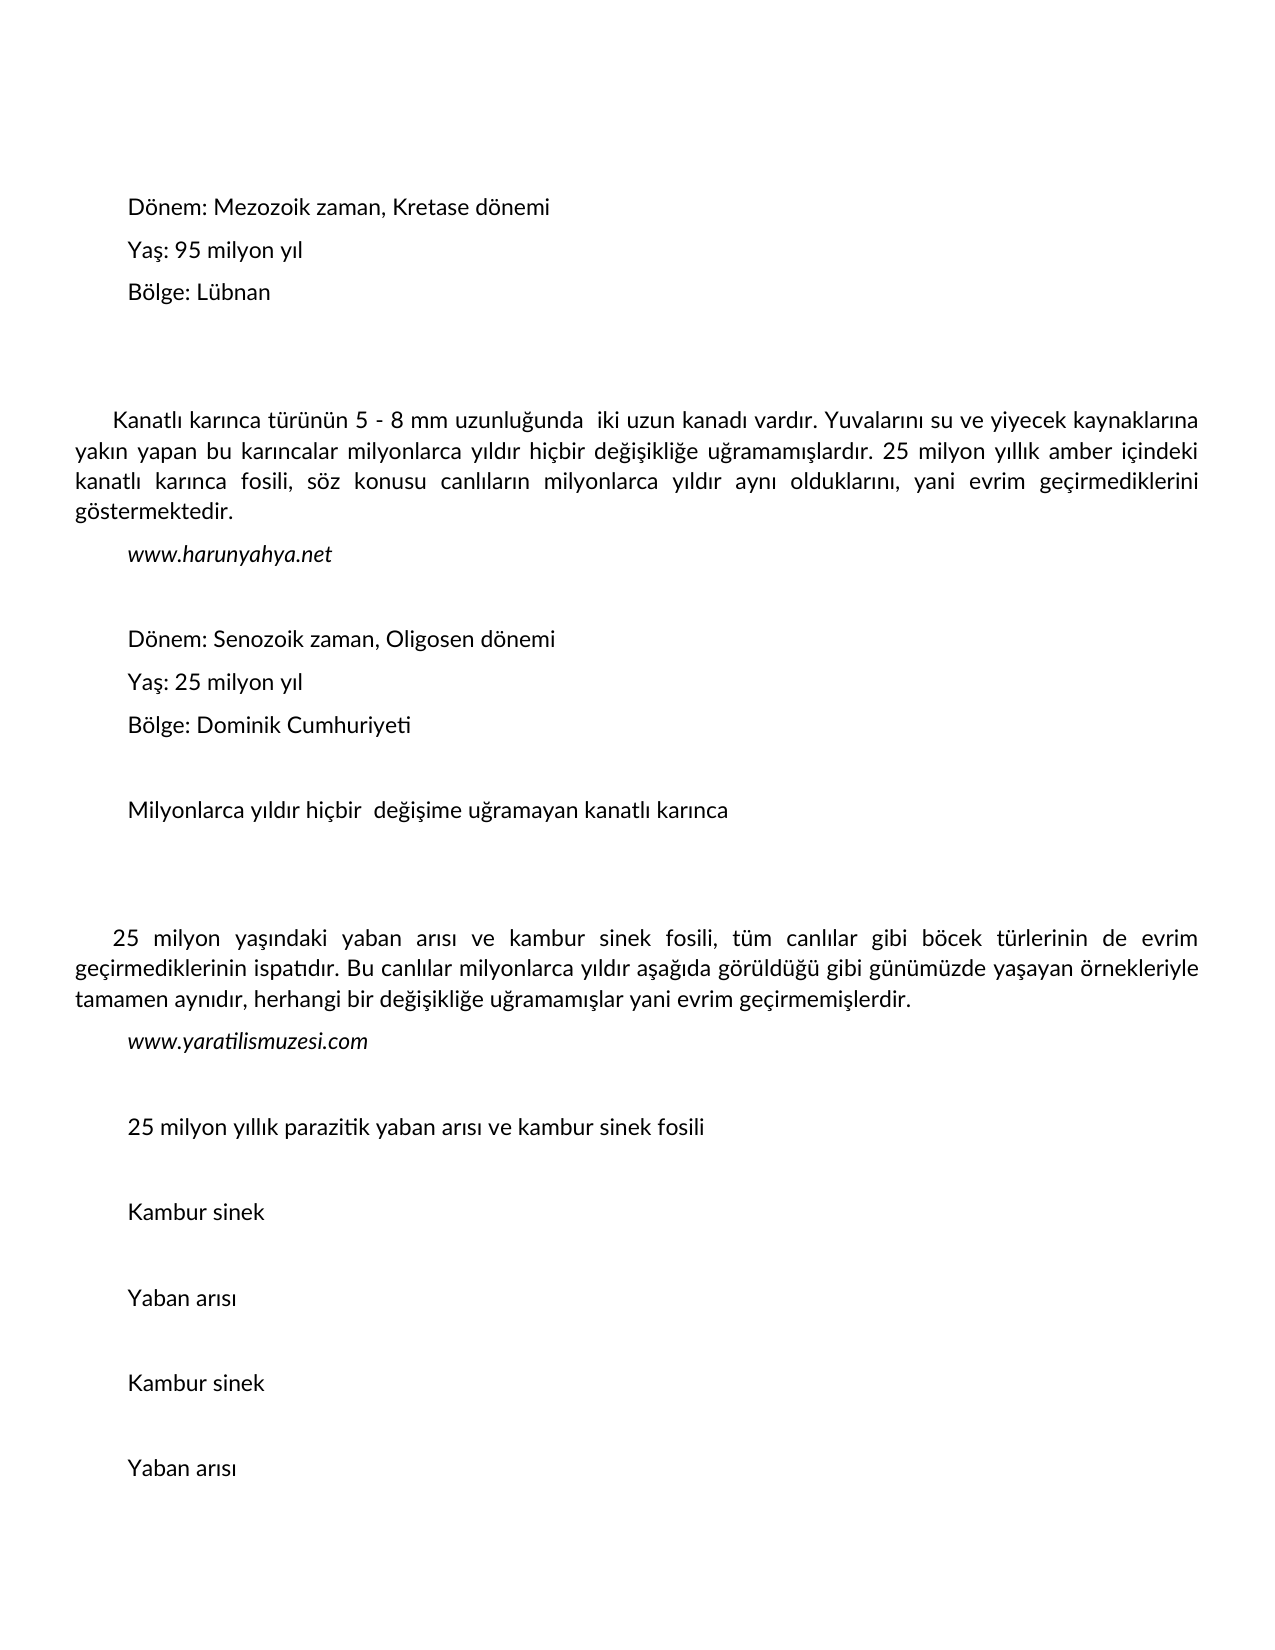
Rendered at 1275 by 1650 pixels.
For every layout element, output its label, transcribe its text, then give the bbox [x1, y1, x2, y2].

text Kanatlı karınca türünün 5 - 8 mm uzunluğunda iki uzun kanadı vardır. Yuvalarını su ve yiyecek kaynaklarına yakın yapan bu karıncalar milyonlarca yıldır hiçbir değişikliğe uğramamışlardır. 25 milyon yıllık amber içindeki kanatlı karınca fosili, söz konusu canlıların milyonlarca yıldır aynı olduklarını, yani evrim geçirmediklerini göstermektedir. [75, 406, 1200, 524]
text Milyonlarca yıldır hiçbir değişime uğramayan kanatlı karınca [127, 796, 1177, 823]
text Bölge: Dominik Cumhuriyeti [127, 710, 1177, 738]
text Bölge: Lübnan [127, 278, 1177, 306]
text 25 milyon yıllık parazitik yaban arısı ve kambur sinek fosili [127, 1112, 1177, 1140]
text Dönem: Mezozoik zaman, Kretase dönemi [127, 193, 1177, 220]
text Kambur sinek [127, 1369, 1177, 1396]
text Yaş: 25 milyon yıl [127, 668, 1177, 695]
text www.yaratilismuzesi.com [127, 1027, 1177, 1054]
text Dönem: Senozoik zaman, Oligosen dönemi [127, 625, 1177, 652]
text www.harunyahya.net [127, 539, 1177, 567]
text 25 milyon yaşındaki yaban arısı ve kambur sinek fosili, tüm canlılar gibi böcek türlerinin de evrim geçirmediklerinin ispatıdır. Bu canlılar milyonlarca yıldır aşağıda görüldüğü gibi günümüzde yaşayan örnekleriyle tamamen aynıdır, herhangi bir değişikliğe uğramamışlar yani evrim geçirmemişlerdir. [75, 924, 1200, 1012]
text Kambur sinek [127, 1198, 1177, 1225]
text Yaş: 95 milyon yıl [127, 235, 1177, 263]
text Yaban arısı [127, 1283, 1177, 1311]
text Yaban arısı [127, 1454, 1177, 1482]
